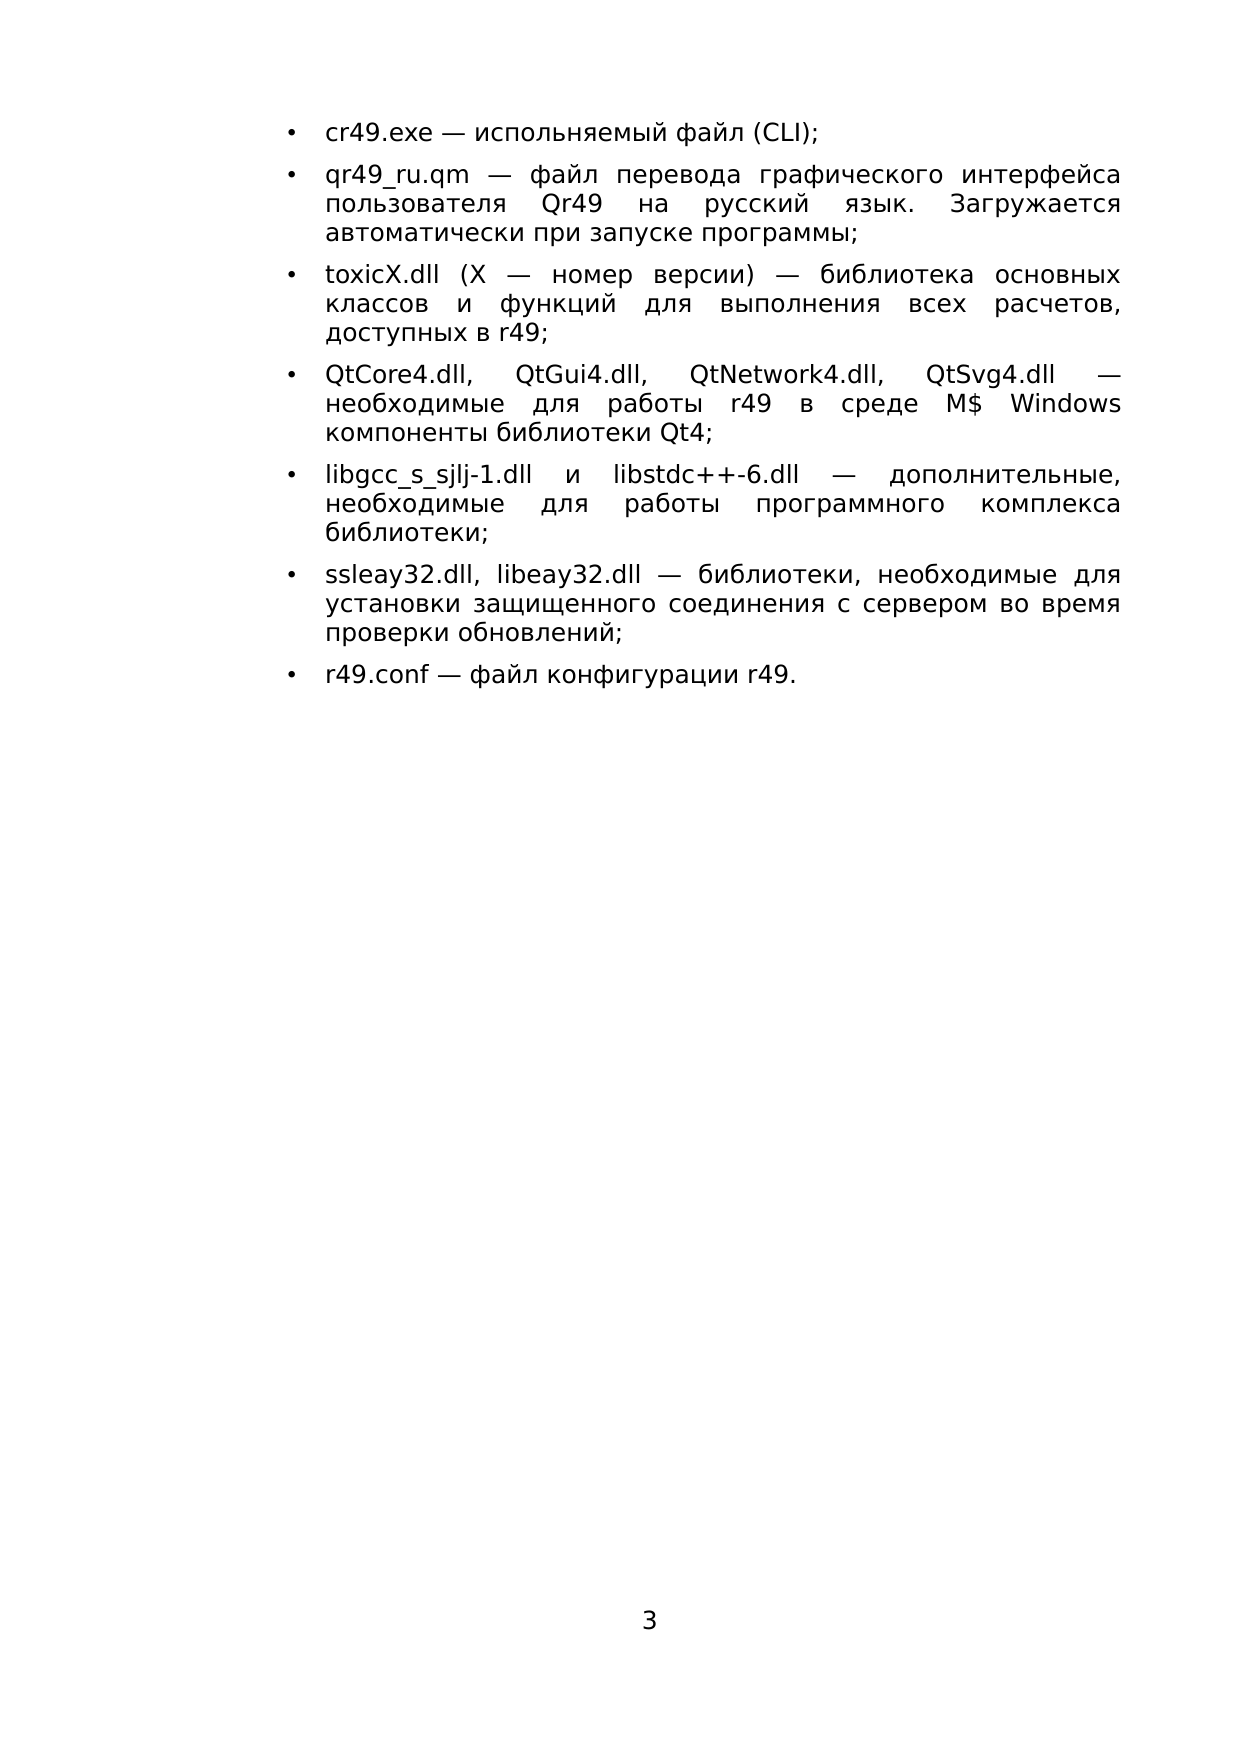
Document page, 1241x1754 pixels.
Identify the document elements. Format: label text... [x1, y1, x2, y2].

list r49.conf — файл конфигурации r49. [287, 660, 1122, 689]
list QtCore4.dll, QtGui4.dll, QtNetwork4.dll, QtSvg4.dll — необходимые для работы r49 в среде M$ Windows компоненты библиотеки Qt4; [287, 360, 1122, 447]
list toxicX.dll (X — номер версии) — библиотека основных классов и функций для выполнения всех расчетов, доступных в r49; [287, 260, 1122, 347]
list qr49_ru.qm — файл перевода графического интерфейса пользователя Qr49 на русский язык. Загружается автоматически при запуске программы; [287, 160, 1122, 247]
list cr49.exe — испольняемый файл (CLI); [287, 118, 1122, 147]
list ssleay32.dll, libeay32.dll — библиотеки, необходимые для установки защищенного соединения с сервером во время проверки обновлений; [287, 560, 1122, 647]
list libgcc_s_sjlj-1.dll и libstdc++-6.dll — дополнительные, необходимые для работы программного комплекса библиотеки; [287, 460, 1122, 547]
